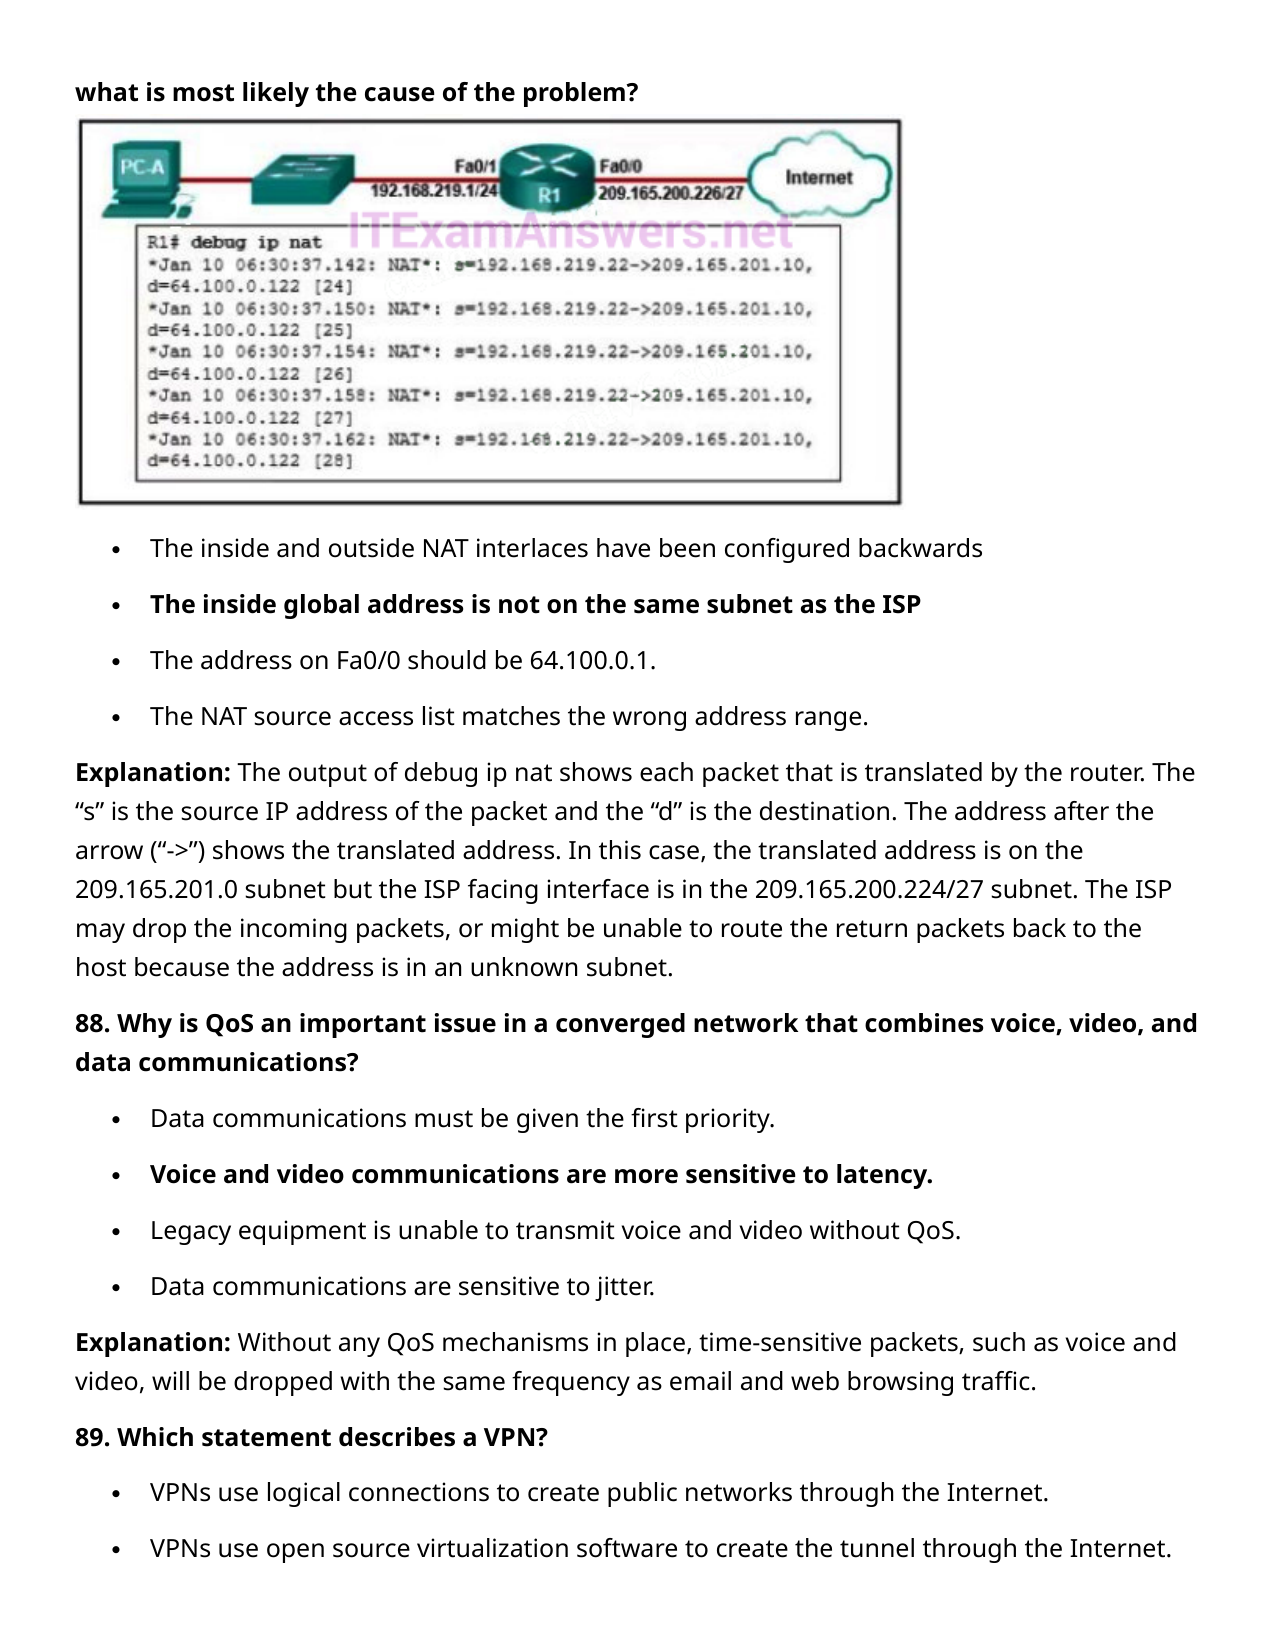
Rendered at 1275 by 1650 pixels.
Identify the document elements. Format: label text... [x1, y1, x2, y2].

text what is most likely the cause of the problem? [75, 75, 1200, 509]
list Data communications must be given the first priority. [112, 1101, 1200, 1135]
list The inside and outside NAT interlaces have been configured backwards [112, 531, 1200, 565]
text Explanation: The output of debug ip nat shows each packet that is translated by the router. The “s” is the source IP address of the packet and the “d” is the destination. The address after the arrow (“->”) shows the translated address. In this case, the translated address is on the 209.165.201.0 subnet but the ISP facing interface is in the 209.165.200.224/27 subnet. The ISP may drop the incoming packets, or might be unable to route the return packets back to the host because the address is in an unknown subnet. [75, 754, 1200, 984]
list Data communications are sensitive to jitter. [112, 1268, 1200, 1302]
list VPNs use logical connections to create public networks through the Internet. [112, 1475, 1200, 1509]
text 88. Why is QoS an important issue in a converged network that combines voice, video, and data communications? [75, 1006, 1200, 1079]
list The NAT source access list matches the wrong address range. [112, 698, 1200, 732]
text 89. Which statement describes a VPN? [75, 1419, 1200, 1453]
list The inside global address is not on the same subnet as the ISP [112, 587, 1200, 621]
list The address on Fa0/0 should be 64.100.0.1. [112, 643, 1200, 677]
list Voice and video communications are more sensitive to latency. [112, 1157, 1200, 1191]
text Explanation: Without any QoS mechanisms in place, time-sensitive packets, such as voice and video, will be dropped with the same frequency as email and web browsing traffic. [75, 1324, 1200, 1397]
list VPNs use open source virtualization software to create the tunnel through the Internet. [112, 1531, 1200, 1565]
list Legacy equipment is unable to transmit voice and video without QoS. [112, 1213, 1200, 1247]
